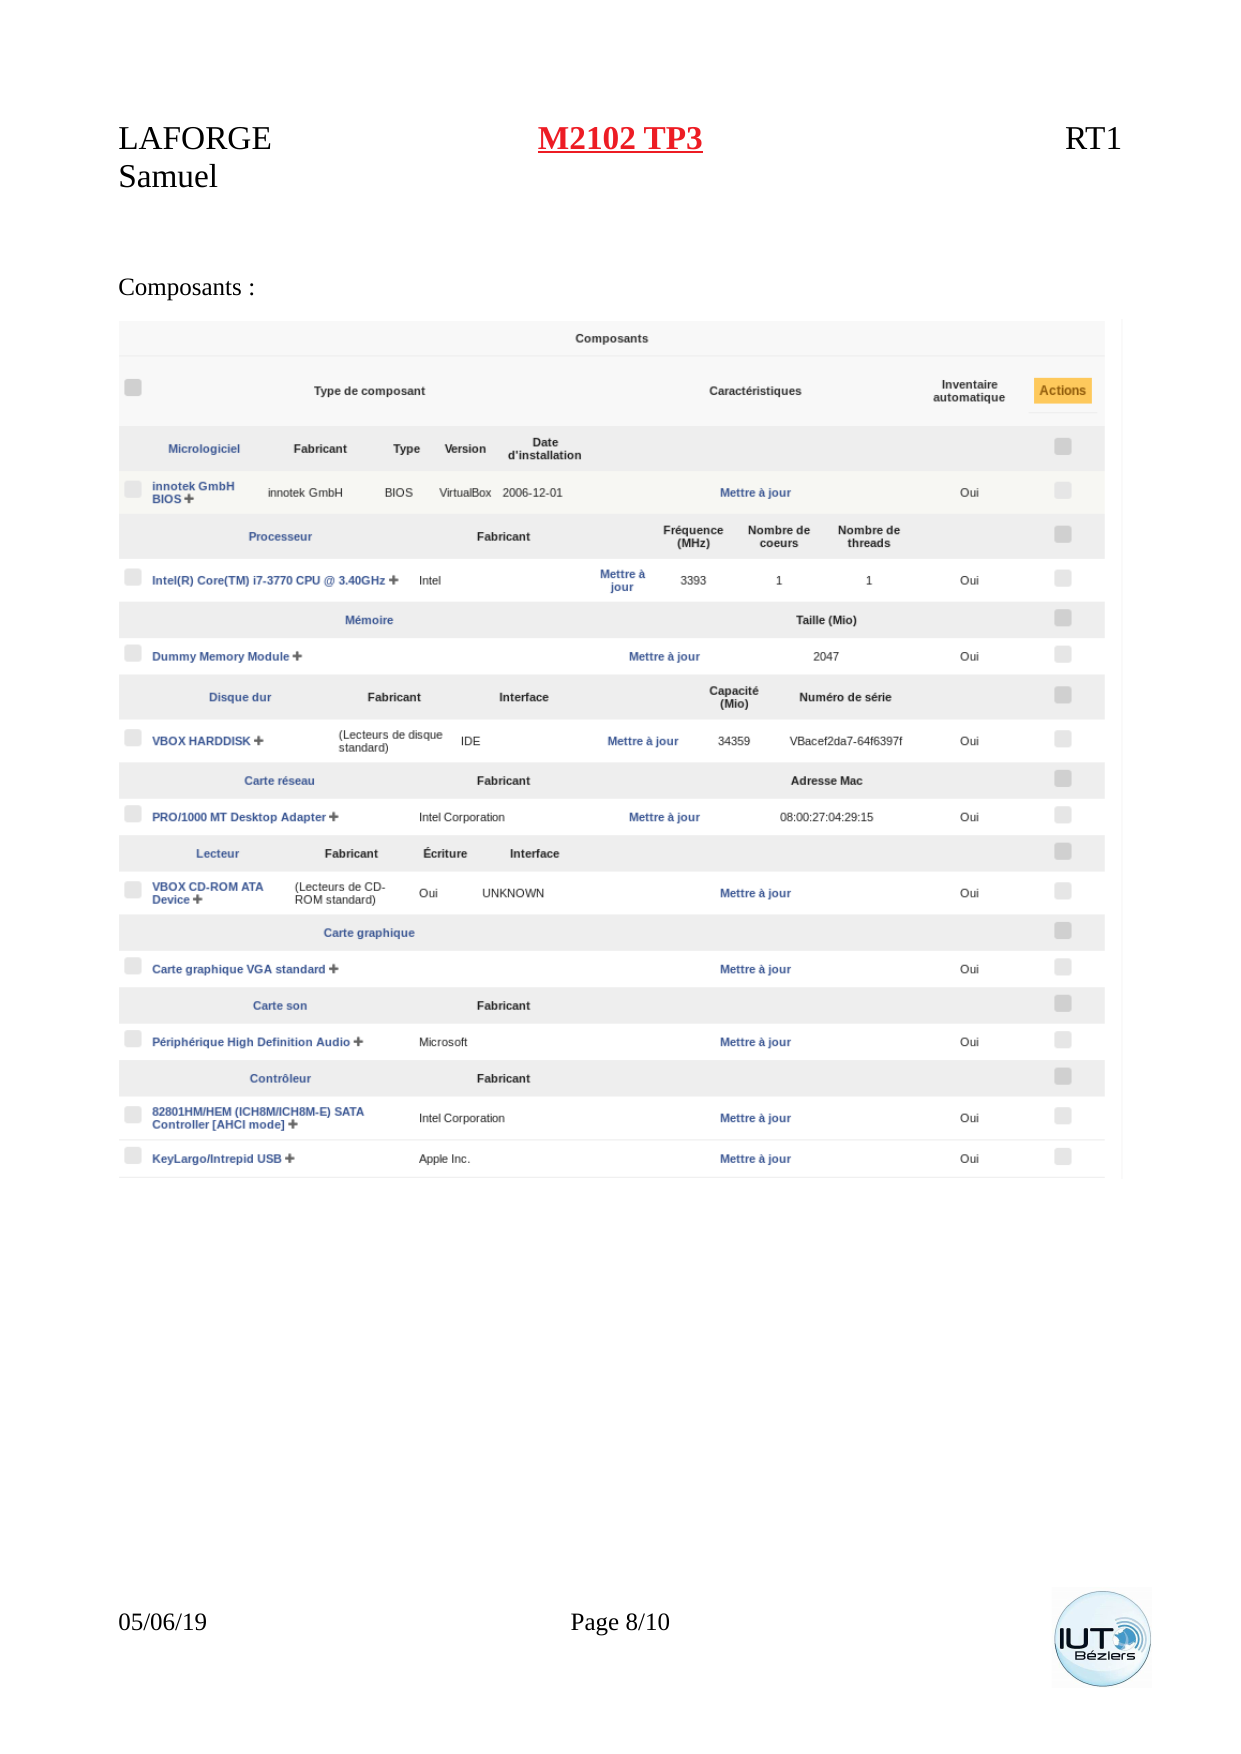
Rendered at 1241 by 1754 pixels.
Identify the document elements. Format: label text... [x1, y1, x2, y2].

picture [118, 319, 1123, 1179]
text Composants : [118, 272, 1122, 301]
picture [1051, 1587, 1153, 1688]
